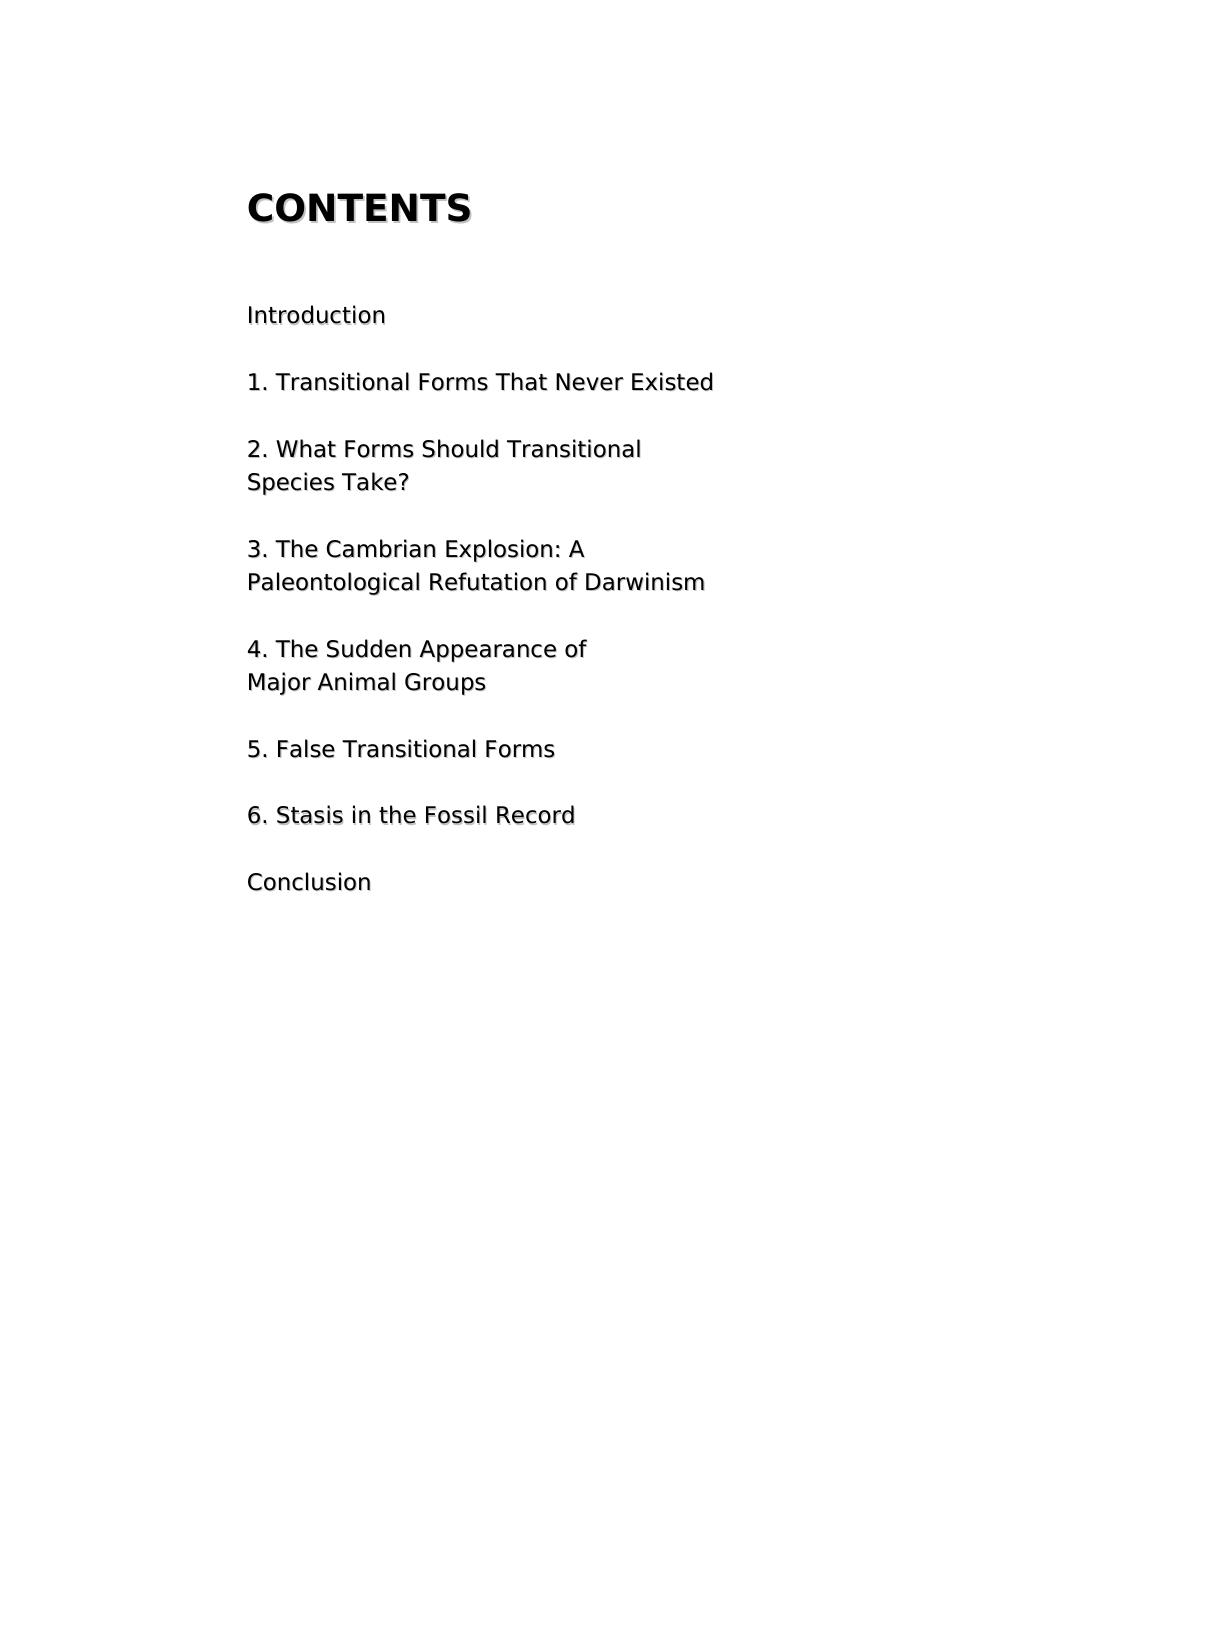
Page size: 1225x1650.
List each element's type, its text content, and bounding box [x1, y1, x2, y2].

text 3. The Cambrian Explosion: A [187, 531, 1020, 564]
text 1. Transitional Forms That Never Existed [187, 364, 1020, 397]
text Species Take? [187, 464, 1020, 497]
text 4. The Sudden Appearance of [187, 631, 1020, 664]
text Major Animal Groups [187, 664, 1020, 697]
text Paleontological Refutation of Darwinism [187, 564, 1020, 597]
text 5. False Transitional Forms [187, 731, 1020, 764]
text 6. Stasis in the Fossil Record [187, 797, 1020, 831]
text CONTENTS [187, 187, 1020, 231]
text Conclusion [187, 864, 1020, 897]
text Introduction [187, 297, 1020, 331]
text 2. What Forms Should Transitional [187, 431, 1020, 464]
